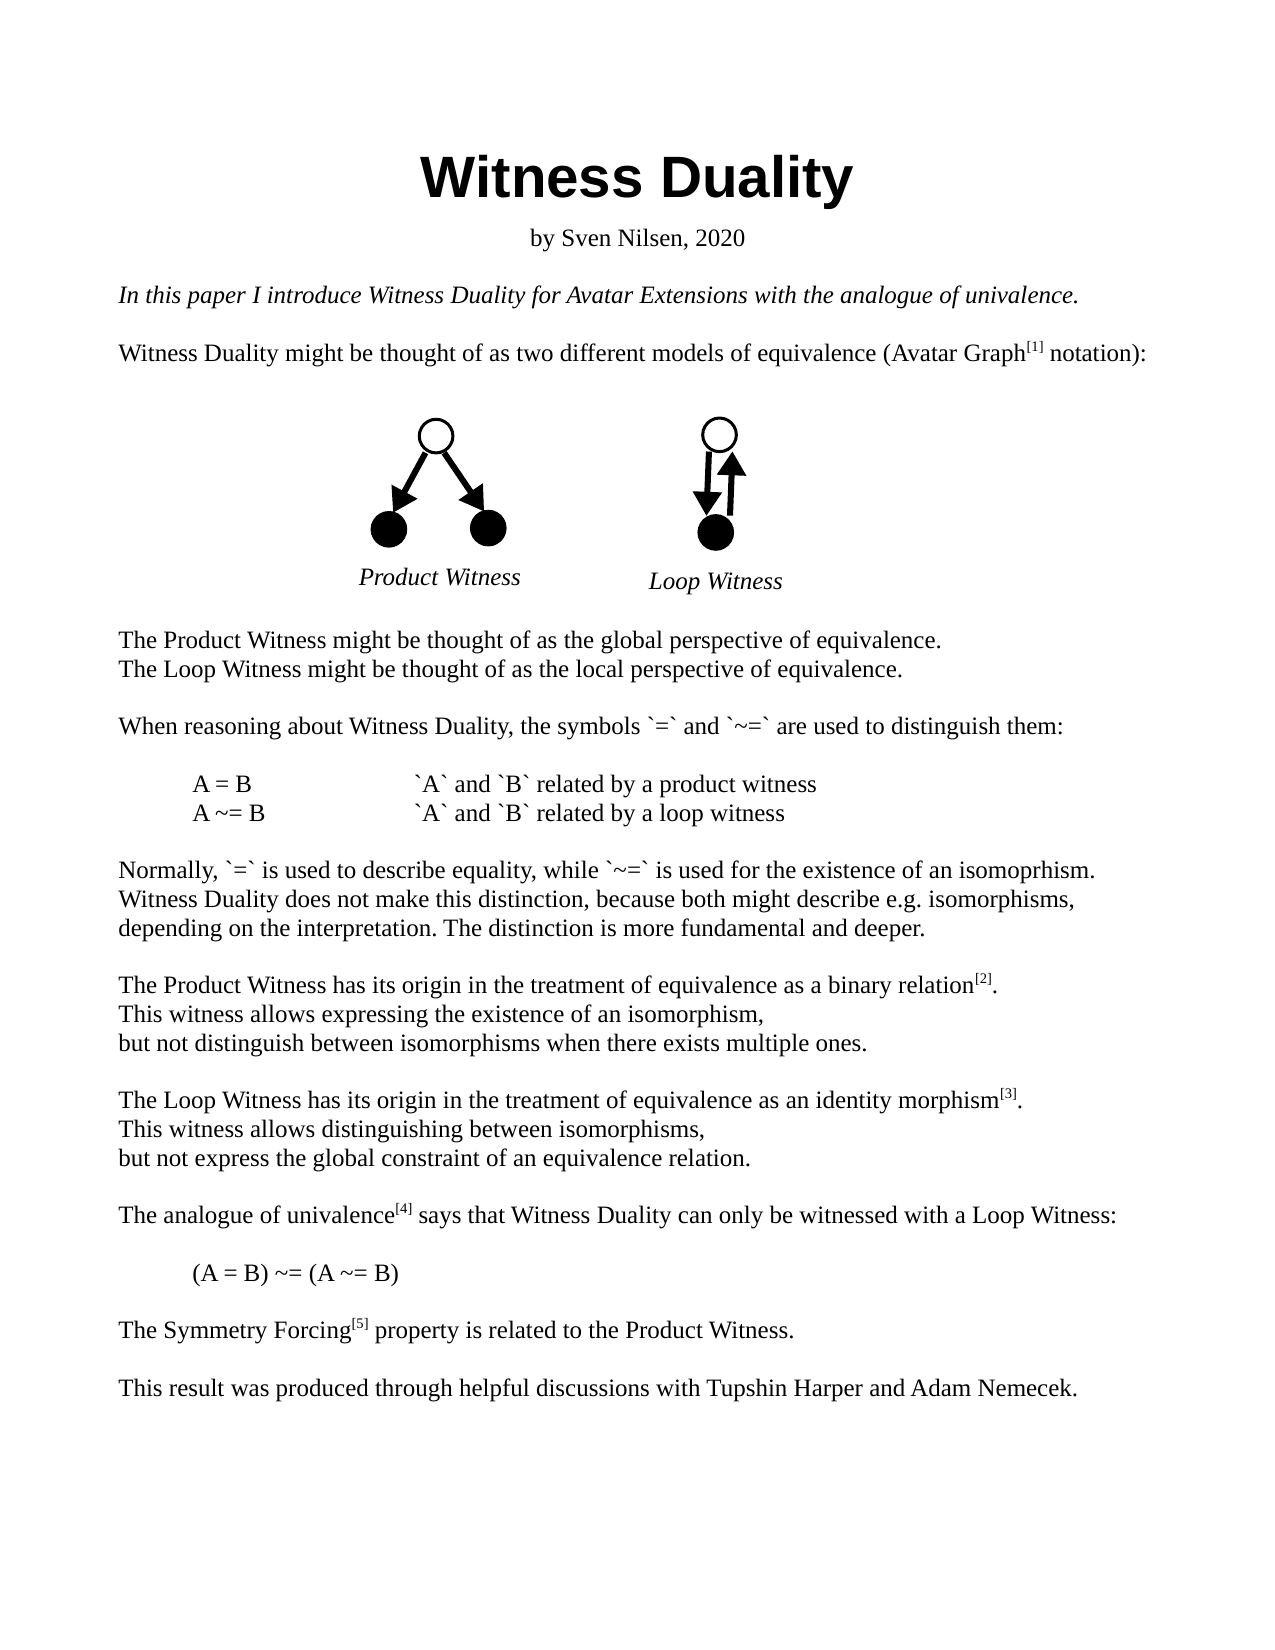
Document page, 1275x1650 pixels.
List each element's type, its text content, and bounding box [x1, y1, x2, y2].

text When reasoning about Witness Duality, the symbols `=` and `~=` are used to distinguish them: [118, 711, 1157, 740]
text The Loop Witness might be thought of as the local perspective of equivalence. [118, 654, 1157, 683]
text Witness Duality might be thought of as two different models of equivalence (Avatar Graph[1] notation): [118, 338, 1157, 366]
text This result was produced through helpful discussions with Tupshin Harper and Adam Nemecek. [118, 1373, 1157, 1401]
text Normally, `=` is used to describe equality, while `~=` is used for the existence of an isomoprhism. [118, 855, 1157, 884]
text A ~= B `A` and `B` related by a loop witness [118, 798, 1157, 826]
text Witness Duality does not make this distinction, because both might describe e.g. isomorphisms, depending on the interpretation. The distinction is more fundamental and deeper. [118, 884, 1157, 941]
text The Product Witness might be thought of as the global perspective of equivalence. [118, 625, 1157, 654]
text The Symmetry Forcing[5] property is related to the Product Witness. [118, 1315, 1157, 1344]
text but not express the global constraint of an equivalence relation. [118, 1143, 1157, 1171]
text This witness allows distinguishing between isomorphisms, [118, 1114, 1157, 1143]
text The Product Witness has its origin in the treatment of equivalence as a binary relation[2]. [118, 970, 1157, 999]
text The analogue of univalence[4] says that Witness Duality can only be witnessed with a Loop Witness: [118, 1200, 1157, 1229]
text This witness allows expressing the existence of an isomorphism, but not distinguish between isomorphisms when there exists multiple ones. [118, 999, 1157, 1056]
text In this paper I introduce Witness Duality for Avatar Extensions with the analogue of univalence. [118, 280, 1157, 309]
text by Sven Nilsen, 2020 [118, 223, 1157, 251]
text (A = B) ~= (A ~= B) [118, 1258, 1157, 1286]
text A = B `A` and `B` related by a product witness [118, 769, 1157, 798]
text The Loop Witness has its origin in the treatment of equivalence as an identity morphism[3]. [118, 1085, 1157, 1114]
title Witness Duality [118, 143, 1157, 210]
